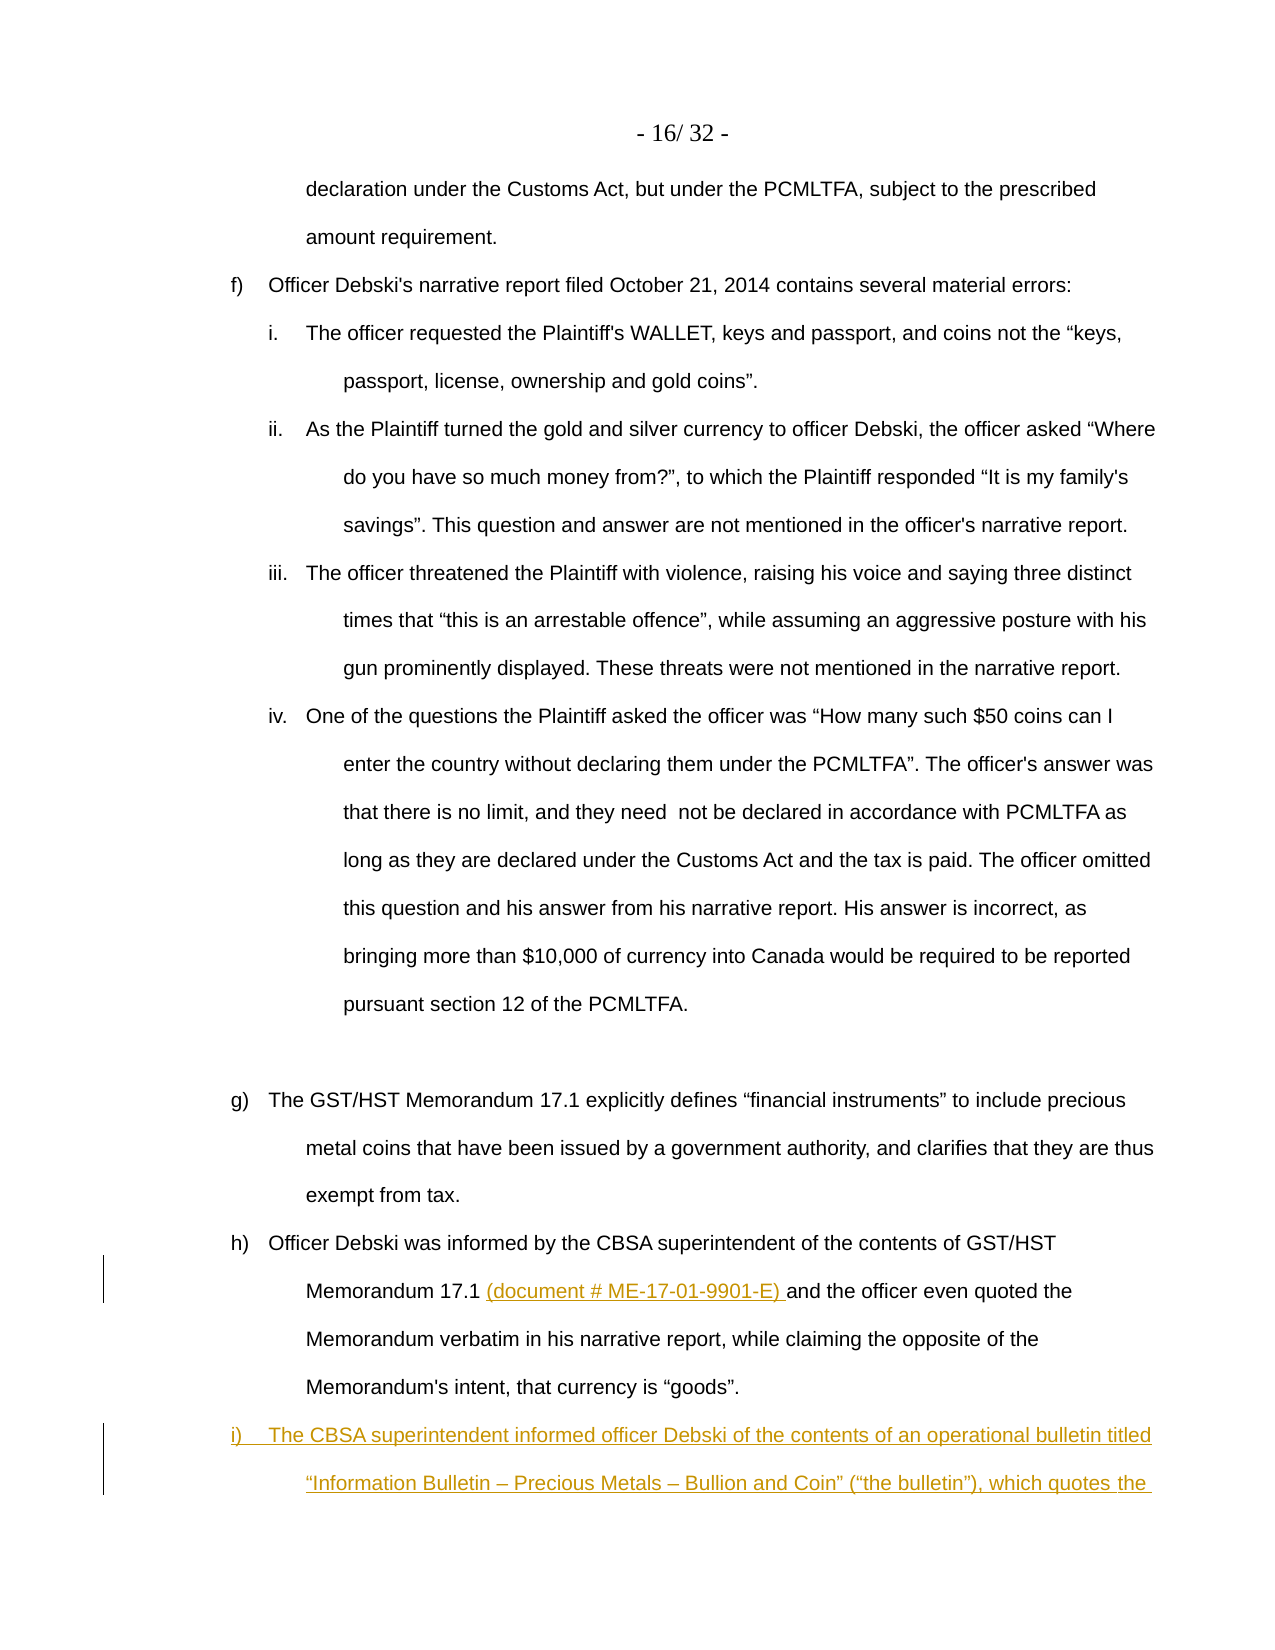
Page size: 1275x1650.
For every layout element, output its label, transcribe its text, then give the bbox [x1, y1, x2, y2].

subtitle The GST/HST Memorandum 17.1 explicitly defines “financial instruments” to include precious metal coins that have been issued by a government authority, and clarifies that they are thus exempt from tax. [231, 1087, 1157, 1207]
subtitle Officer Debski was informed by the CBSA superintendent of the contents of GST/HST Memorandum 17.1 (document # ME-17-01-9901-E) and the officer even quoted the Memorandum verbatim in his narrative report, while claiming the opposite of the Memorandum's intent, that currency is “goods”. [231, 1231, 1157, 1399]
subtitle One of the questions the Plaintiff asked the officer was “How many such $50 coins can I enter the country without declaring them under the PCMLTFA”. The officer's answer was that there is no limit, and they need not be declared in accordance with PCMLTFA as long as they are declared under the Customs Act and the tax is paid. The officer omitted this question and his answer from his narrative report. His answer is incorrect, as bringing more than $10,000 of currency into Canada would be required to be reported pursuant section 12 of the PCMLTFA. [268, 704, 1157, 1016]
subtitle The CBSA superintendent informed officer Debski of the contents of an operational bulletin titled “Information Bulletin – Precious Metals – Bullion and Coin” (“the bulletin”), which quotes the [231, 1423, 1157, 1495]
subtitle The officer requested the Plaintiff's WALLET, keys and passport, and coins not the “keys, passport, license, ownership and gold coins”. [268, 321, 1157, 393]
subtitle Officer Debski's narrative report filed October 21, 2014 contains several material errors: [231, 273, 1157, 297]
subtitle declaration under the Customs Act, but under the PCMLTFA, subject to the prescribed amount requirement. [231, 177, 1157, 249]
subtitle The officer threatened the Plaintiff with violence, raising his voice and saying three distinct times that “this is an arrestable offence”, while assuming an aggressive posture with his gun prominently displayed. These threats were not mentioned in the narrative report. [268, 560, 1157, 680]
subtitle As the Plaintiff turned the gold and silver currency to officer Debski, the officer asked “Where do you have so much money from?”, to which the Plaintiff responded “It is my family's savings”. This question and answer are not mentioned in the officer's narrative report. [268, 417, 1157, 536]
